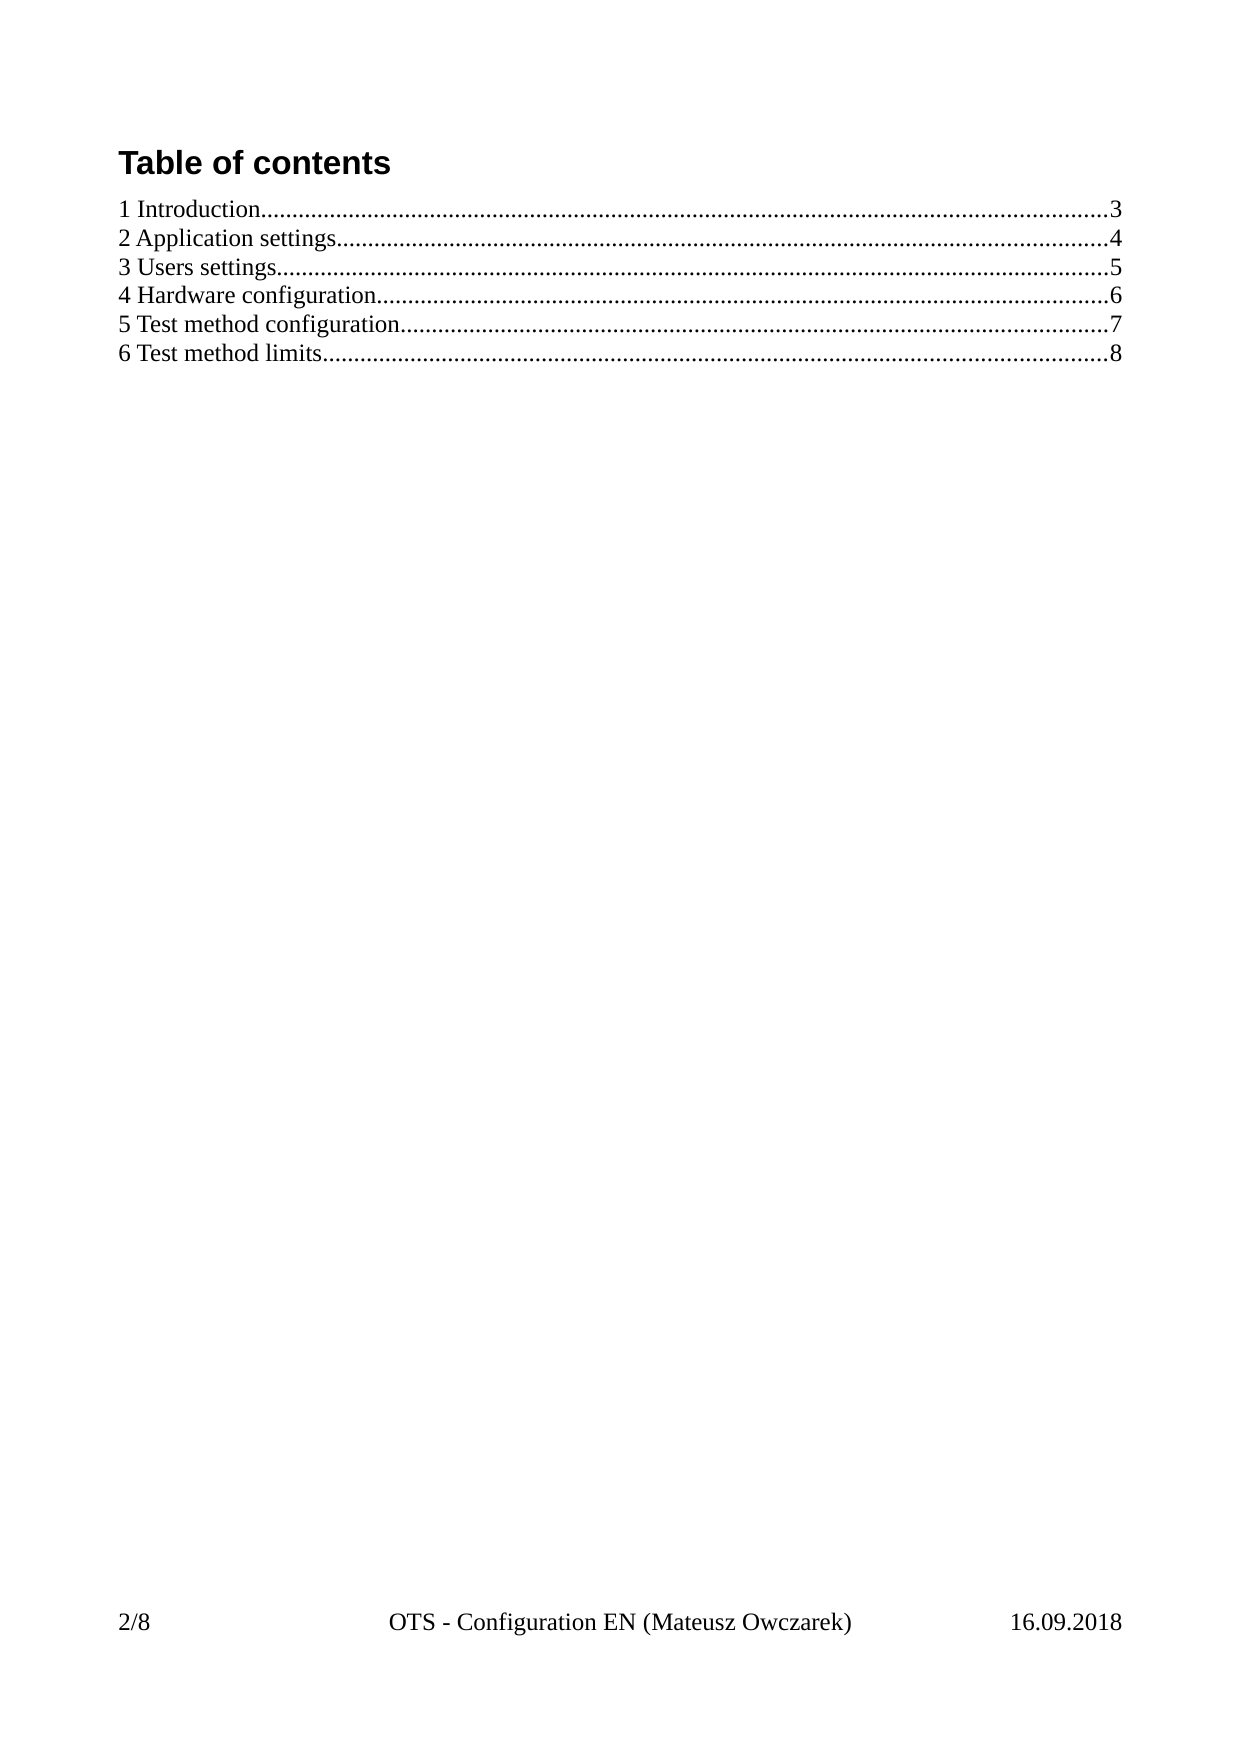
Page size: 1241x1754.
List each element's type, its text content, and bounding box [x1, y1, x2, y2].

text 6 Test method limits 8 [118, 338, 1122, 367]
text 3 Users settings 5 [118, 252, 1122, 280]
text 4 Hardware configuration 6 [118, 280, 1122, 309]
text 5 Test method configuration 7 [118, 309, 1122, 338]
text 1 Introduction 3 [118, 194, 1122, 223]
subtitle Table of contents [118, 143, 1122, 182]
text 2 Application settings 4 [118, 223, 1122, 252]
